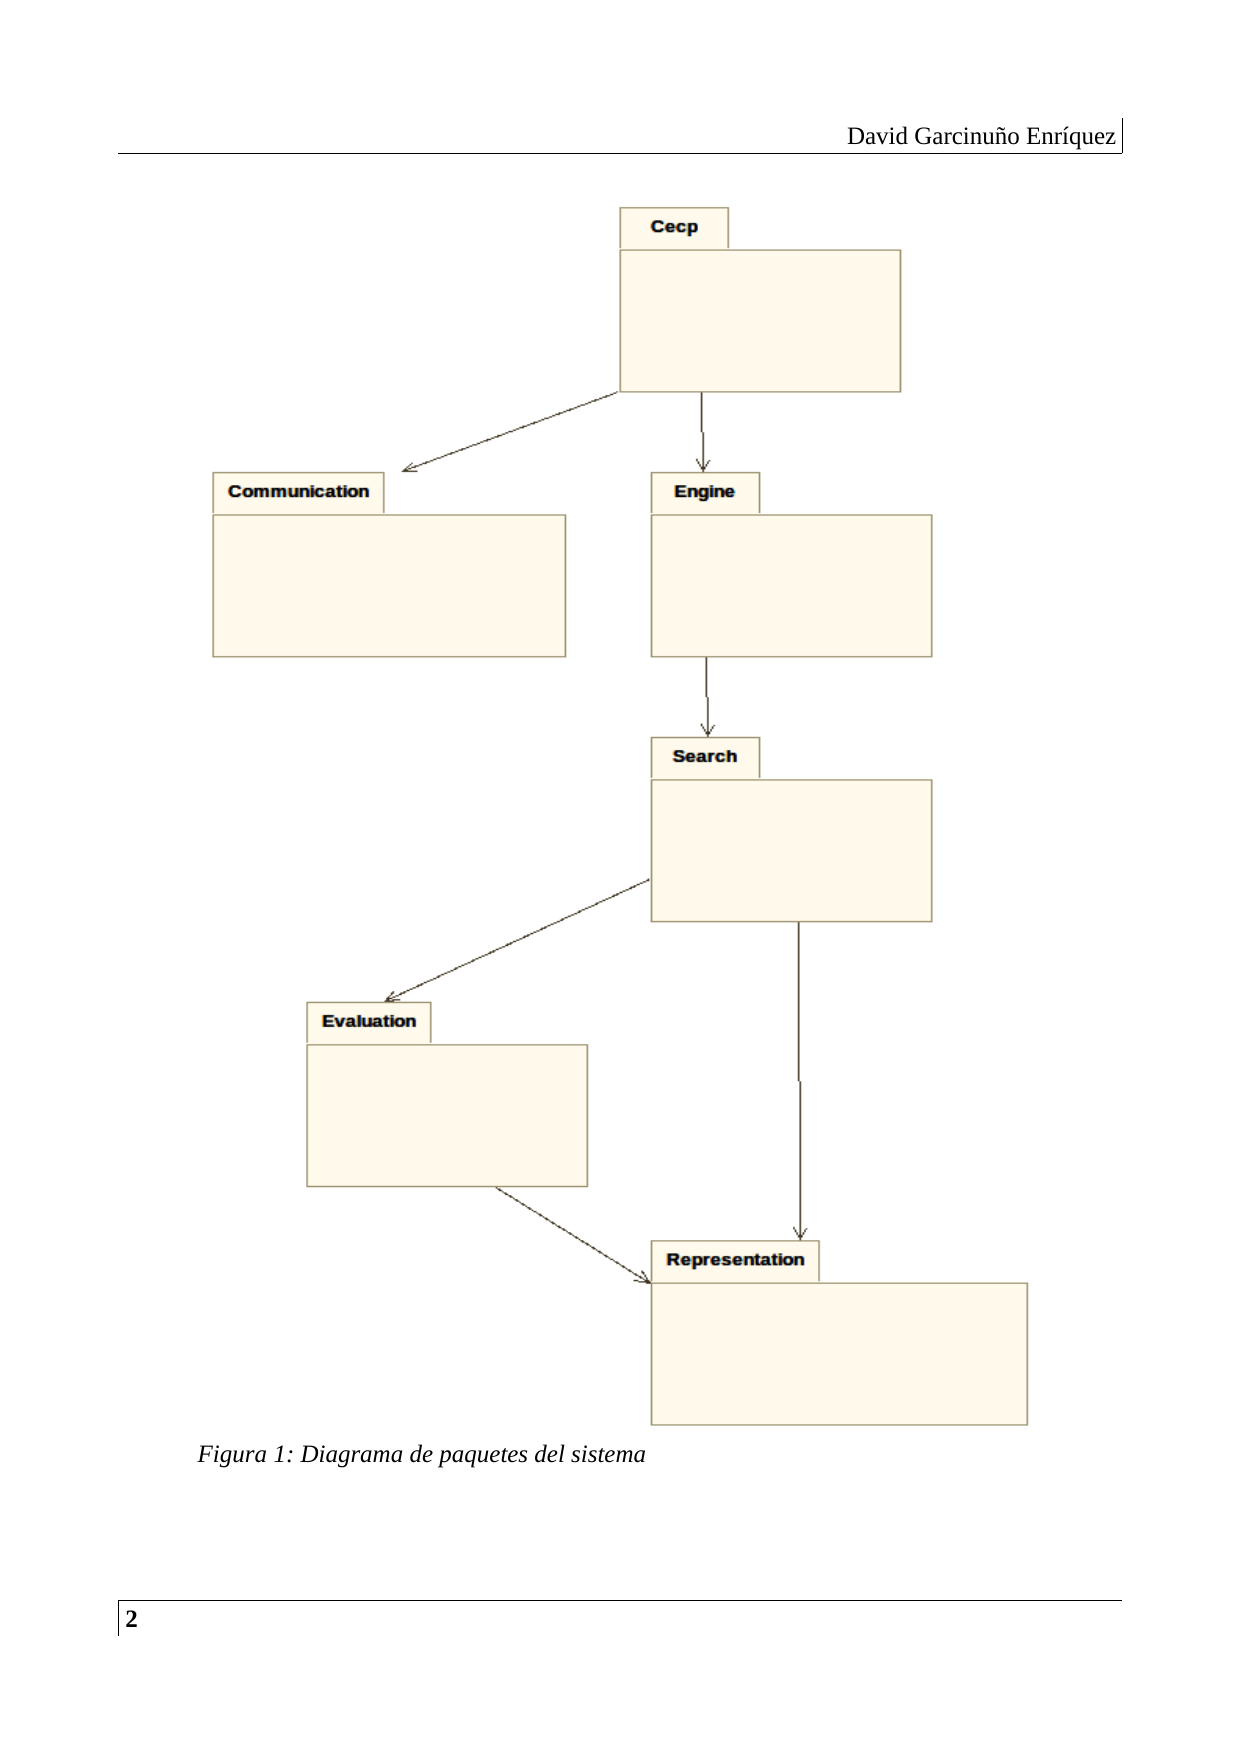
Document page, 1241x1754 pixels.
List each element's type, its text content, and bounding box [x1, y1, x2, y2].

picture [197, 195, 1043, 1439]
text Figura 1: Diagrama de paquetes del sistema [197, 1439, 1043, 1468]
